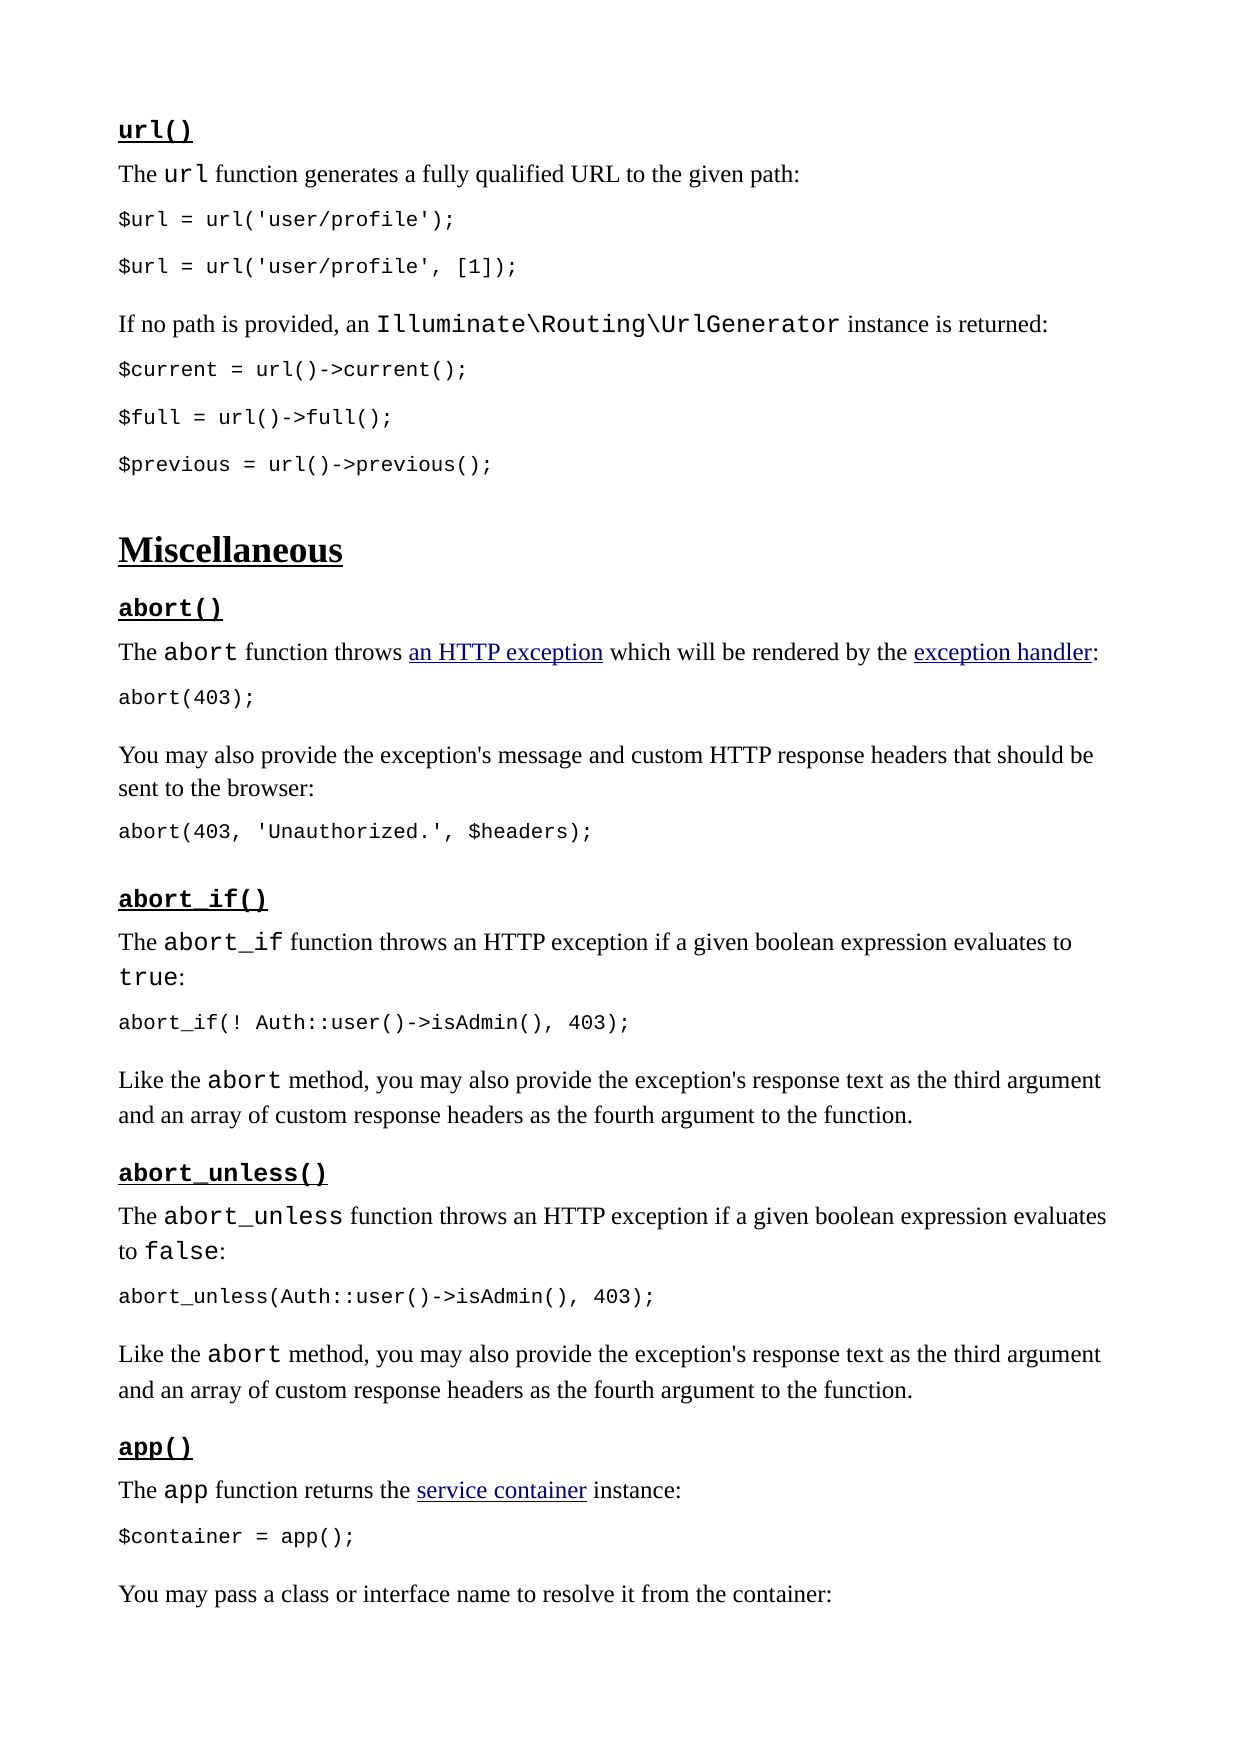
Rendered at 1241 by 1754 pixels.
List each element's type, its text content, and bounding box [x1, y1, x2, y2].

text abort_unless(Auth::user()->isAdmin(), 403); [118, 1286, 1122, 1310]
text The app function returns the service container instance: [118, 1476, 1122, 1506]
subtitle abort_unless() [118, 1161, 1122, 1189]
text You may also provide the exception's message and custom HTTP response headers that should be sent to the browser: [118, 740, 1122, 802]
text $url = url('user/profile'); [118, 209, 1122, 233]
text The abort function throws an HTTP exception which will be rendered by the exception handler: [118, 637, 1122, 668]
text You may pass a class or interface name to resolve it from the container: [118, 1579, 1122, 1607]
subtitle Miscellaneous [118, 528, 1122, 571]
subtitle abort() [118, 596, 1122, 624]
text Like the abort method, you may also provide the exception's response text as the third argument and an array of custom response headers as the fourth argument to the function. [118, 1339, 1122, 1403]
text If no path is provided, an Illuminate\Routing\UrlGenerator instance is returned: [118, 309, 1122, 340]
subtitle app() [118, 1435, 1122, 1463]
text abort(403, 'Unauthorized.', $headers); [118, 821, 1122, 844]
text $url = url('user/profile', [1]); [118, 256, 1122, 280]
text abort_if(! Auth::user()->isAdmin(), 403); [118, 1012, 1122, 1036]
text The abort_if function throws an HTTP exception if a given boolean expression evaluates to true: [118, 927, 1122, 993]
text The url function generates a fully qualified URL to the given path: [118, 159, 1122, 190]
text abort(403); [118, 687, 1122, 711]
text $full = url()->full(); [118, 407, 1122, 430]
text The abort_unless function throws an HTTP exception if a given boolean expression evaluates to false: [118, 1201, 1122, 1267]
text Like the abort method, you may also provide the exception's response text as the third argument and an array of custom response headers as the fourth argument to the function. [118, 1065, 1122, 1129]
text $container = app(); [118, 1526, 1122, 1549]
text $current = url()->current(); [118, 359, 1122, 383]
subtitle abort_if() [118, 886, 1122, 914]
subtitle url() [118, 118, 1122, 146]
text $previous = url()->previous(); [118, 454, 1122, 478]
